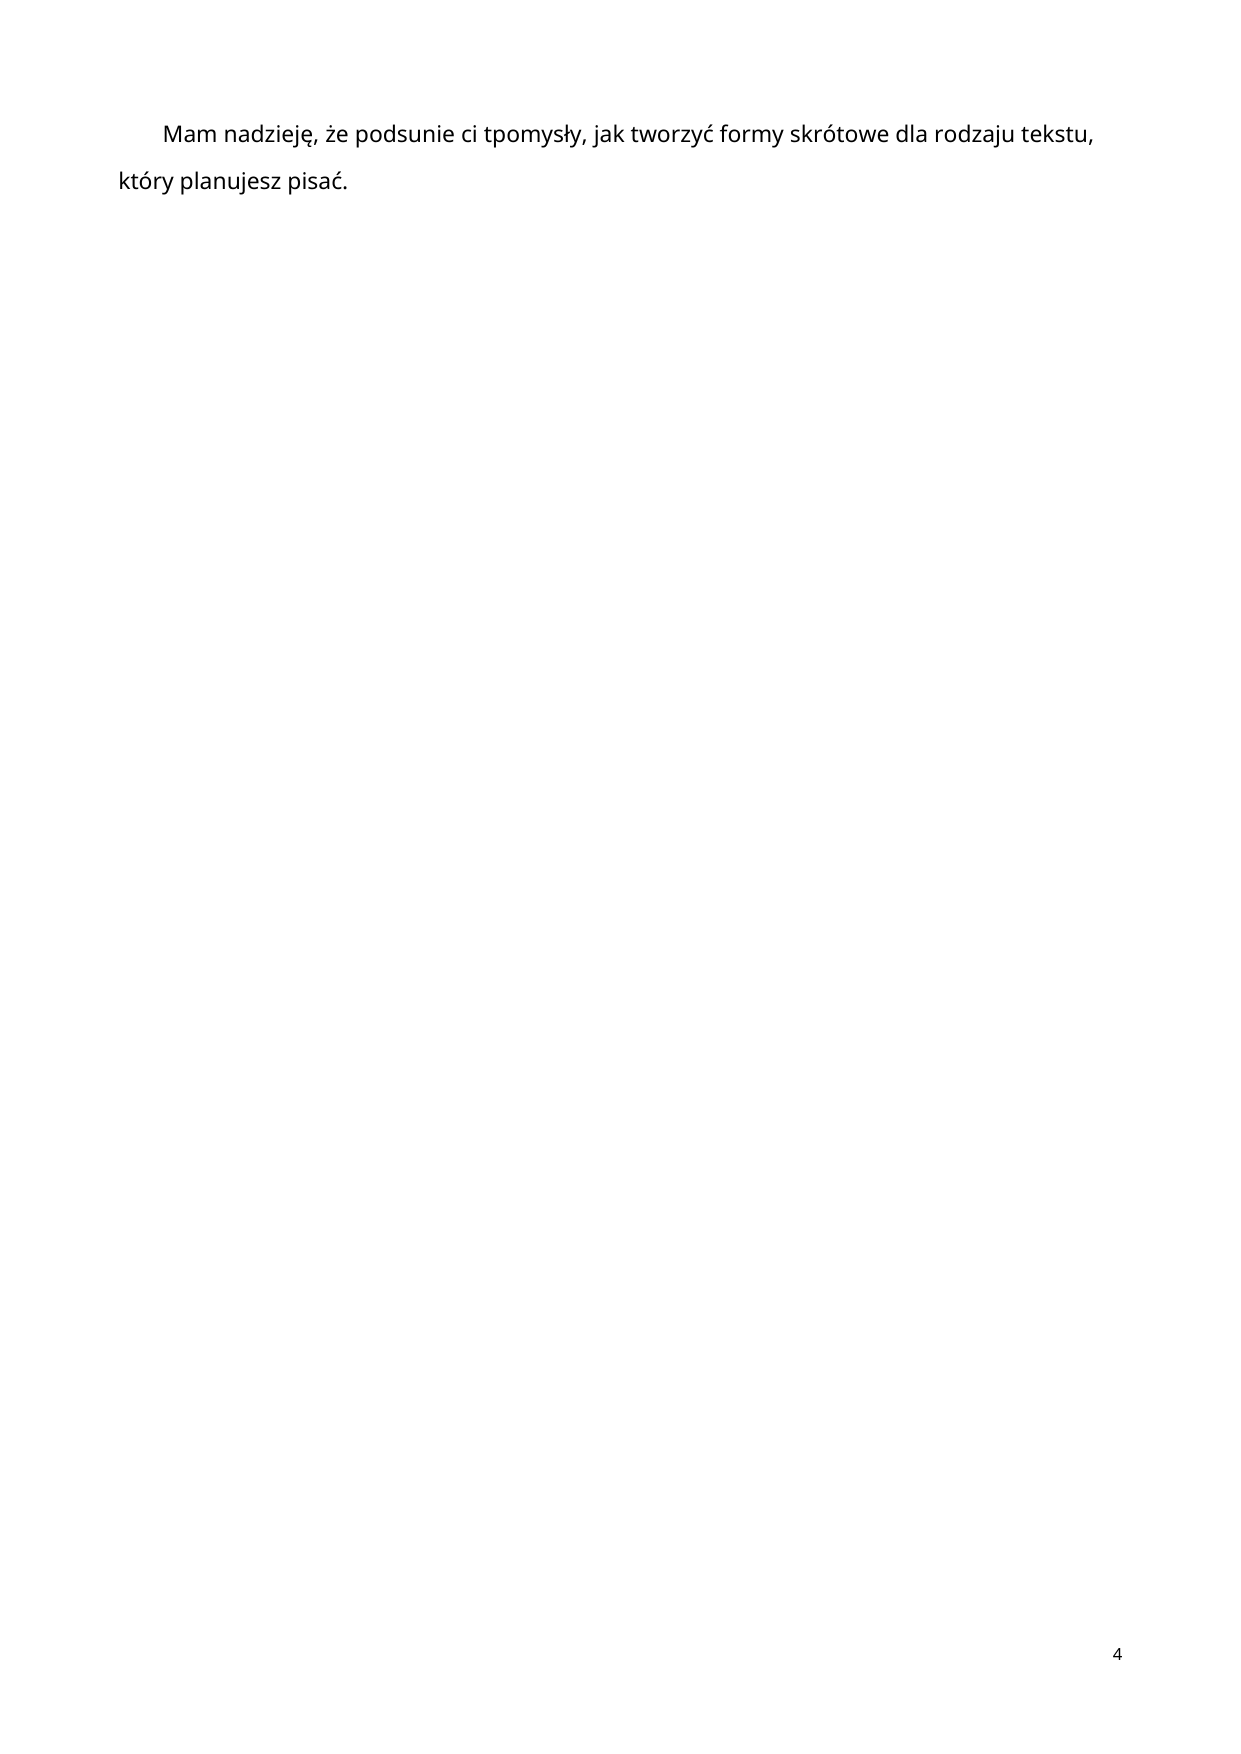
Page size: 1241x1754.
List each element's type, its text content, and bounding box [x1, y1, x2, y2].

text Mam nadzieję, że podsunie ci tpomysły, jak tworzyć formy skrótowe dla rodzaju tekstu, który planujesz pisać. [118, 118, 1122, 196]
